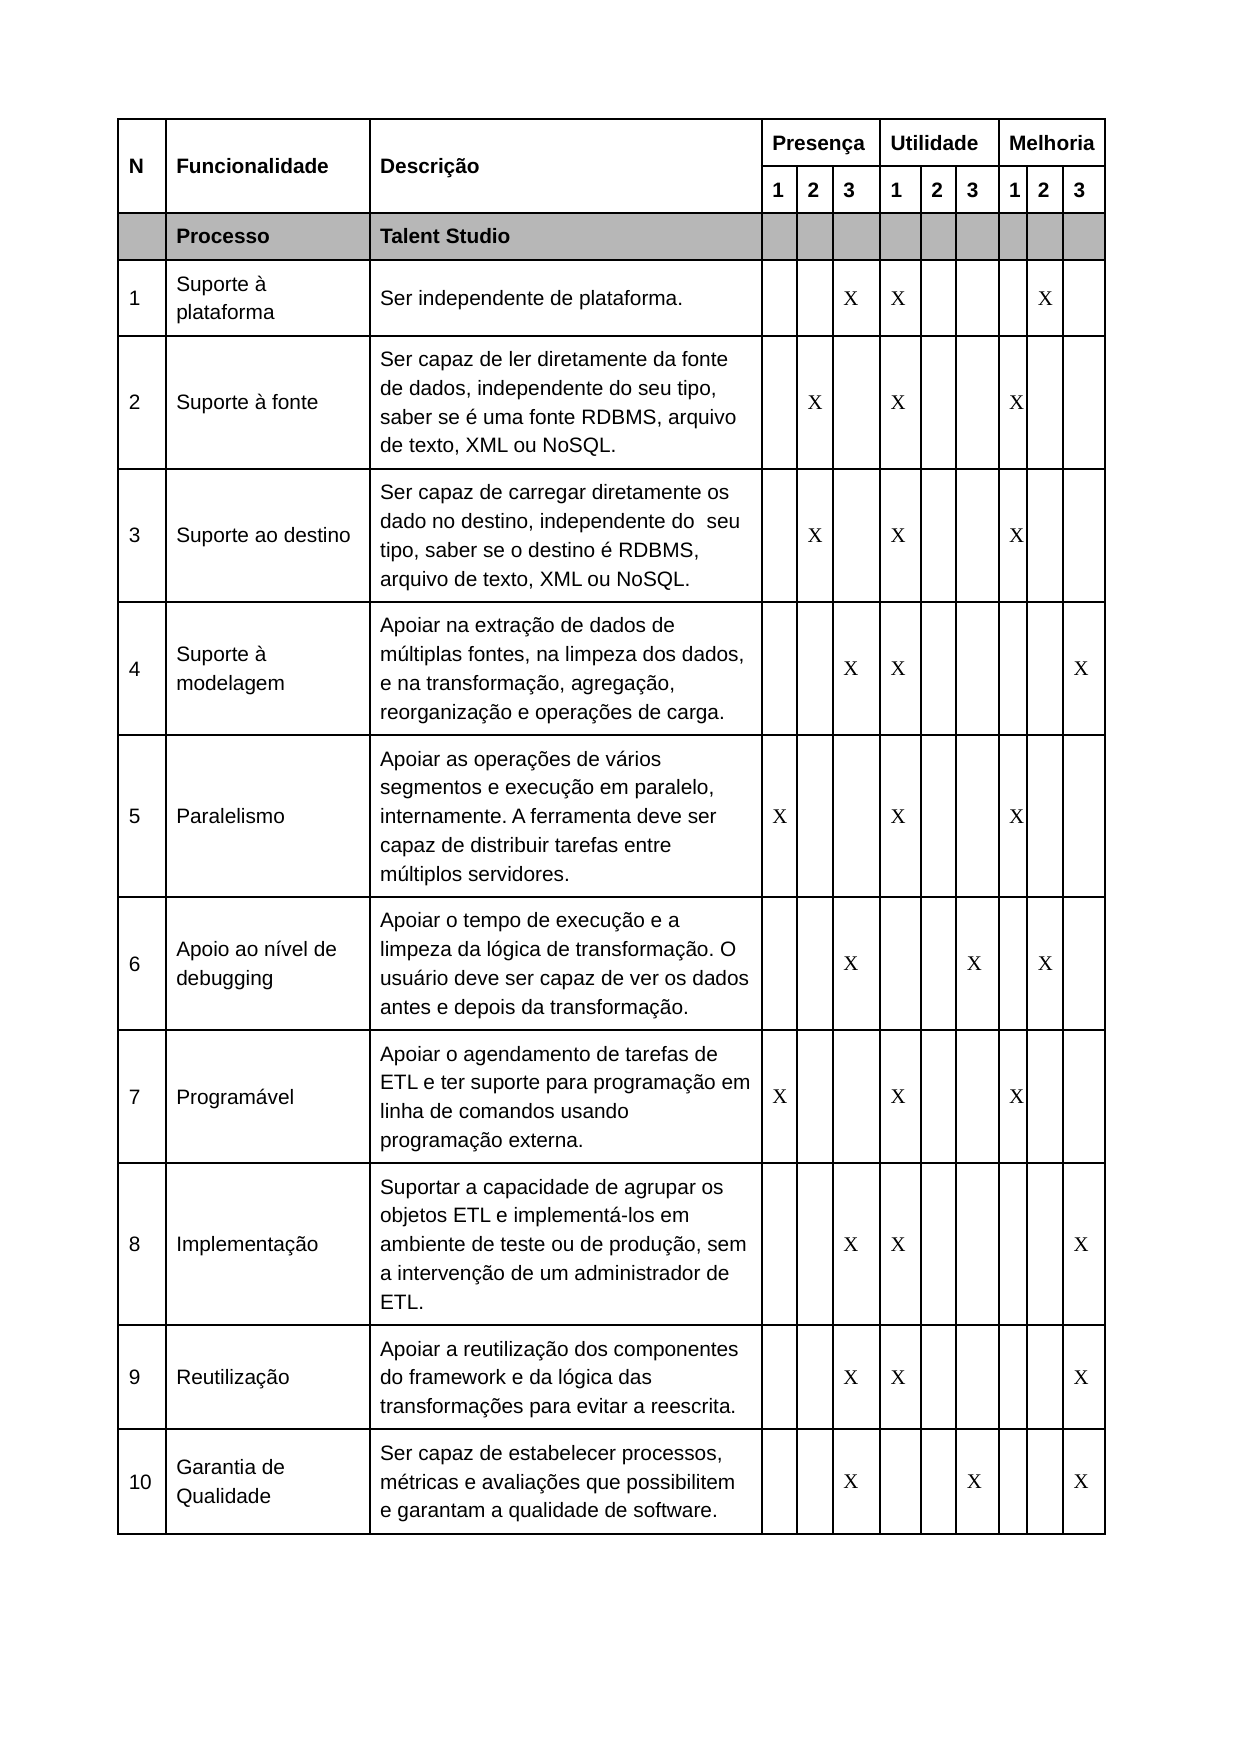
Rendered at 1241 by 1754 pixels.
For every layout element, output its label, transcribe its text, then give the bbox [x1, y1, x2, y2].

table_cell [1028, 1430, 1062, 1533]
table_cell [957, 1164, 998, 1324]
table_cell [834, 337, 879, 468]
table_cell [957, 603, 998, 734]
table_cell [922, 898, 955, 1029]
table_cell [957, 470, 998, 601]
table_cell X [834, 1430, 879, 1533]
table_cell Garantia de Qualidade [167, 1430, 369, 1533]
table_cell 7 [119, 1031, 165, 1162]
table_cell [1000, 1430, 1026, 1533]
table_cell [922, 1326, 955, 1428]
table_cell 2 [798, 167, 832, 212]
table_cell 3 [1064, 167, 1104, 212]
table_cell [1028, 603, 1062, 734]
table_cell [922, 736, 955, 896]
table_cell [798, 1326, 832, 1428]
table_cell X [1028, 898, 1062, 1029]
table_cell 1 [763, 167, 796, 212]
table_cell [922, 1430, 955, 1533]
table_cell Implementação [167, 1164, 369, 1324]
table_header Presença [763, 120, 879, 165]
table_cell [763, 1326, 796, 1428]
table_cell [922, 214, 955, 259]
table_header Melhoria [1000, 120, 1104, 165]
table_cell X [881, 261, 920, 334]
table_cell [763, 1430, 796, 1533]
table_cell Ser capaz de estabelecer processos, métricas e avaliações que possibilitem e garantam a qualidade de software. [371, 1430, 761, 1533]
table_cell [798, 736, 832, 896]
table_cell [1028, 1031, 1062, 1162]
table_cell [881, 1430, 920, 1533]
table_cell [881, 898, 920, 1029]
table_cell X [834, 898, 879, 1029]
table_cell X [1000, 470, 1026, 601]
table_cell [1028, 736, 1062, 896]
table_cell [957, 261, 998, 334]
table_cell 3 [834, 167, 879, 212]
table_cell [798, 1430, 832, 1533]
table_cell 1 [119, 261, 165, 334]
table_cell Suportar a capacidade de agrupar os objetos ETL e implementá-los em ambiente de teste ou de produção, sem a intervenção de um administrador de ETL. [371, 1164, 761, 1324]
table_cell X [881, 1031, 920, 1162]
table_cell X [881, 337, 920, 468]
table_cell [798, 214, 832, 259]
table_cell Apoiar o tempo de execução e a limpeza da lógica de transformação. O usuário deve ser capaz de ver os dados antes e depois da transformação. [371, 898, 761, 1029]
table_cell 10 [119, 1430, 165, 1533]
table_cell 4 [119, 603, 165, 734]
table_cell X [1000, 337, 1026, 468]
table_cell [1000, 1326, 1026, 1428]
table_cell Ser capaz de ler diretamente da fonte de dados, independente do seu tipo, saber se é uma fonte RDBMS, arquivo de texto, XML ou NoSQL. [371, 337, 761, 468]
table_cell 6 [119, 898, 165, 1029]
table_cell X [881, 1326, 920, 1428]
table_cell X [881, 736, 920, 896]
table_cell X [798, 337, 832, 468]
table_cell Apoiar o agendamento de tarefas de ETL e ter suporte para programação em linha de comandos usando programação externa. [371, 1031, 761, 1162]
table_cell Processo [167, 214, 369, 259]
table_header Utilidade [881, 120, 998, 165]
table_cell [957, 1326, 998, 1428]
table_cell [922, 470, 955, 601]
table_cell X [1064, 1326, 1104, 1428]
table_cell [1064, 1031, 1104, 1162]
table_cell 9 [119, 1326, 165, 1428]
table_cell [1064, 214, 1104, 259]
table_cell X [957, 898, 998, 1029]
table_cell X [881, 470, 920, 601]
table_cell X [834, 1326, 879, 1428]
table_header N [119, 120, 165, 212]
table_cell [881, 214, 920, 259]
table_cell X [957, 1430, 998, 1533]
table_cell Apoiar na extração de dados de múltiplas fontes, na limpeza dos dados, e na transformação, agregação, reorganização e operações de carga. [371, 603, 761, 734]
table_cell [1000, 898, 1026, 1029]
table_cell [763, 470, 796, 601]
table_cell [1028, 1164, 1062, 1324]
table_cell Suporte à modelagem [167, 603, 369, 734]
table_cell 3 [119, 470, 165, 601]
table_cell X [881, 603, 920, 734]
table_cell [1000, 261, 1026, 334]
table_header Descrição [371, 120, 761, 212]
table_cell Reutilização [167, 1326, 369, 1428]
table_cell X [1064, 1430, 1104, 1533]
table_cell [957, 1031, 998, 1162]
table_cell [798, 261, 832, 334]
table_cell Paralelismo [167, 736, 369, 896]
table_cell [922, 603, 955, 734]
table_cell [834, 214, 879, 259]
table_cell [763, 337, 796, 468]
table_cell 3 [957, 167, 998, 212]
table_cell [798, 898, 832, 1029]
table_cell Ser capaz de carregar diretamente os dado no destino, independente do seu tipo, saber se o destino é RDBMS, arquivo de texto, XML ou NoSQL. [371, 470, 761, 601]
table_cell [1064, 261, 1104, 334]
table_cell [1028, 214, 1062, 259]
table_cell Suporte à plataforma [167, 261, 369, 334]
table_cell Suporte à fonte [167, 337, 369, 468]
table_cell [1064, 337, 1104, 468]
table_cell [834, 470, 879, 601]
table_cell Apoiar as operações de vários segmentos e execução em paralelo, internamente. A ferramenta deve ser capaz de distribuir tarefas entre múltiplos servidores. [371, 736, 761, 896]
table_cell [922, 1031, 955, 1162]
table_cell X [763, 736, 796, 896]
table_cell [763, 214, 796, 259]
table_cell [763, 261, 796, 334]
table_cell Programável [167, 1031, 369, 1162]
table_cell X [1028, 261, 1062, 334]
table_cell X [1064, 1164, 1104, 1324]
table_cell [1028, 337, 1062, 468]
table_cell Ser independente de plataforma. [371, 261, 761, 334]
table_cell X [1000, 1031, 1026, 1162]
table_cell X [1064, 603, 1104, 734]
table_header Funcionalidade [167, 120, 369, 212]
table_cell X [834, 1164, 879, 1324]
table_cell [1064, 736, 1104, 896]
table_cell 1 [881, 167, 920, 212]
table_cell Apoio ao nível de debugging [167, 898, 369, 1029]
table_cell [1064, 898, 1104, 1029]
table_cell 2 [119, 337, 165, 468]
table_cell X [881, 1164, 920, 1324]
table_cell [922, 261, 955, 334]
table_cell X [798, 470, 832, 601]
table_cell [763, 1164, 796, 1324]
table_cell [957, 337, 998, 468]
table_cell Suporte ao destino [167, 470, 369, 601]
table_cell [763, 603, 796, 734]
table_cell 5 [119, 736, 165, 896]
table_cell X [834, 603, 879, 734]
table_cell [119, 214, 165, 259]
table_cell [922, 337, 955, 468]
table_cell Apoiar a reutilização dos componentes do framework e da lógica das transformações para evitar a reescrita. [371, 1326, 761, 1428]
table_cell [957, 214, 998, 259]
table_cell 2 [922, 167, 955, 212]
table_cell [798, 1031, 832, 1162]
table_cell 8 [119, 1164, 165, 1324]
table_cell X [763, 1031, 796, 1162]
table_cell [834, 1031, 879, 1162]
table_cell [1000, 214, 1026, 259]
table_cell [957, 736, 998, 896]
table_cell [1064, 470, 1104, 601]
table_cell [798, 1164, 832, 1324]
table_cell [834, 736, 879, 896]
table_cell [1000, 603, 1026, 734]
table_cell [922, 1164, 955, 1324]
table_cell 2 [1028, 167, 1062, 212]
table_cell [798, 603, 832, 734]
table_cell X [834, 261, 879, 334]
table_cell [1000, 1164, 1026, 1324]
table_cell 1 [1000, 167, 1026, 212]
table_cell X [1000, 736, 1026, 896]
table_cell Talent Studio [371, 214, 761, 259]
table_cell [763, 898, 796, 1029]
table_cell [1028, 470, 1062, 601]
table_cell [1028, 1326, 1062, 1428]
